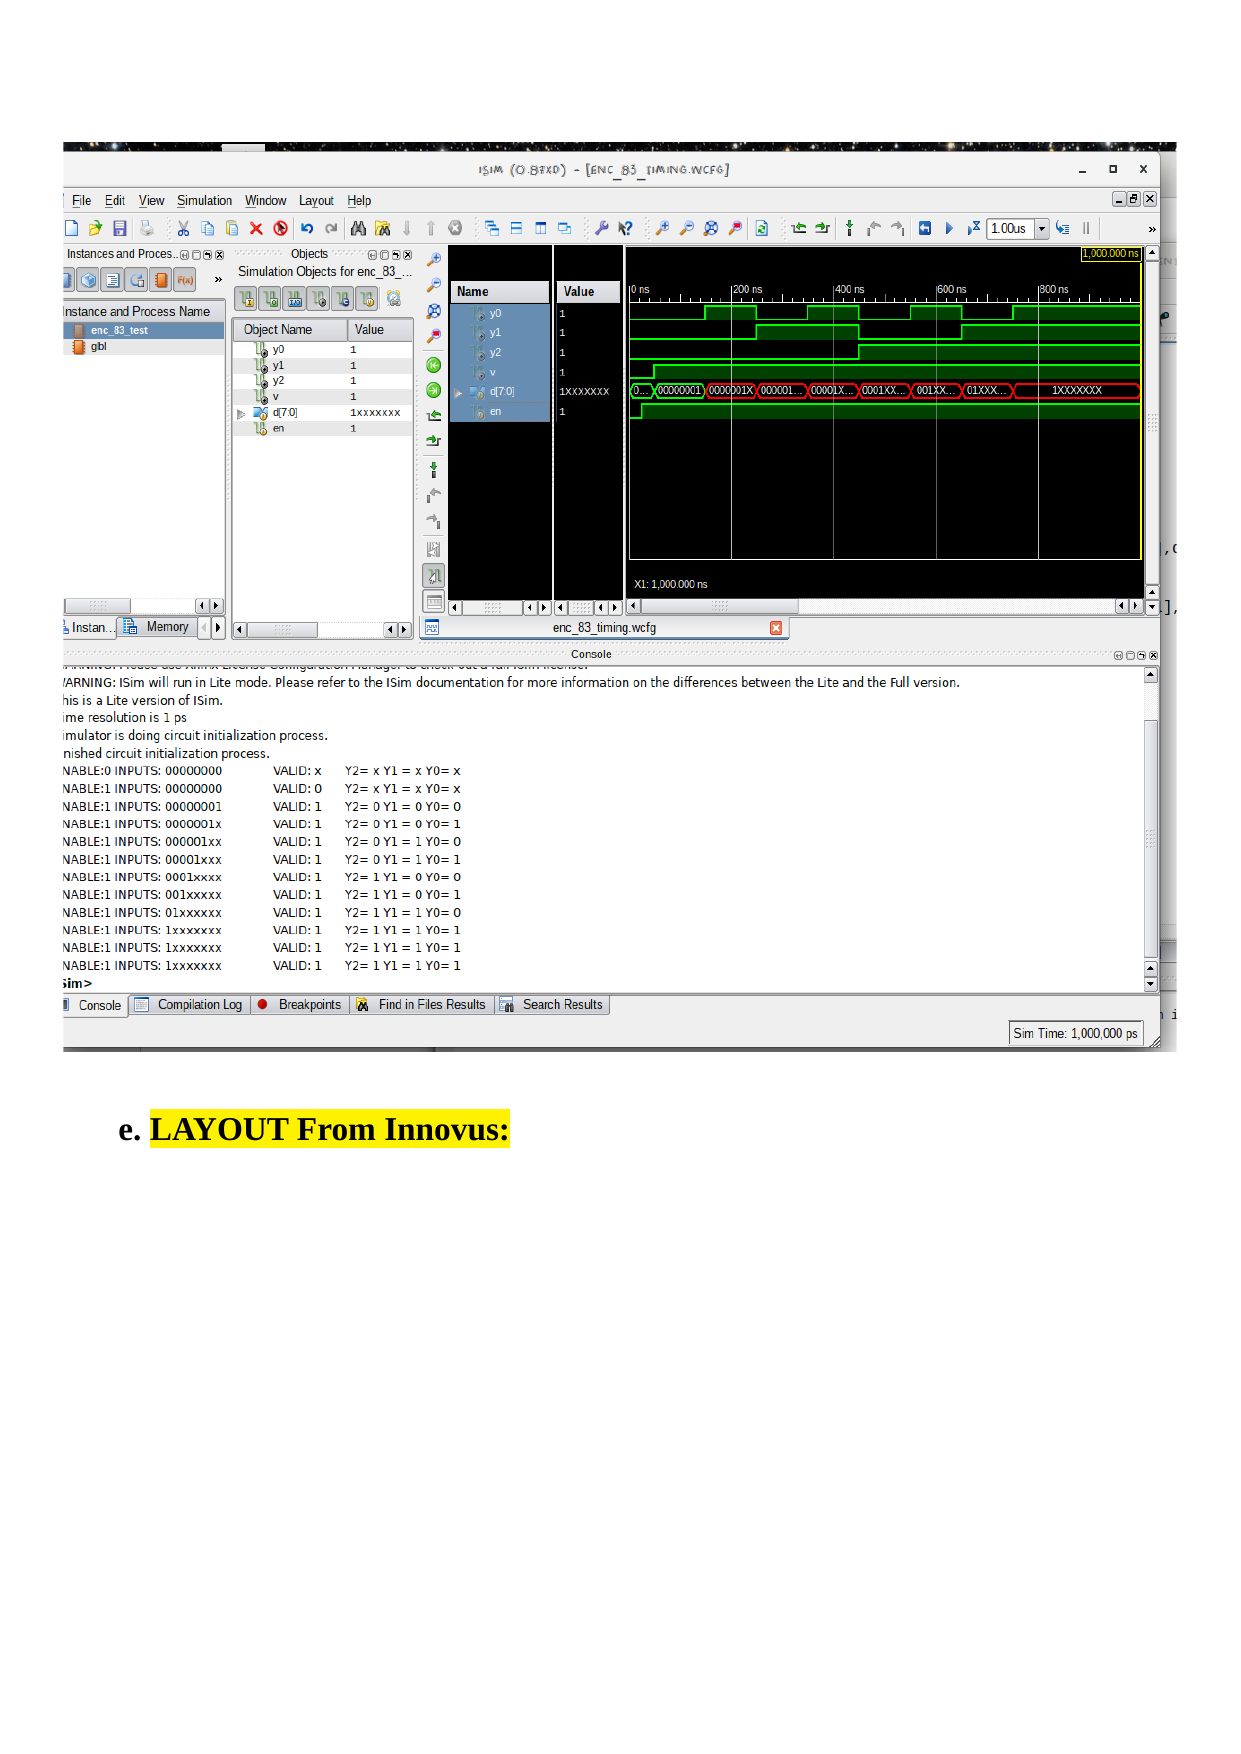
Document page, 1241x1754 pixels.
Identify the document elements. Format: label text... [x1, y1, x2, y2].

text e. LAYOUT From Innovus: [118, 1109, 1122, 1148]
picture [63, 142, 906, 1052]
